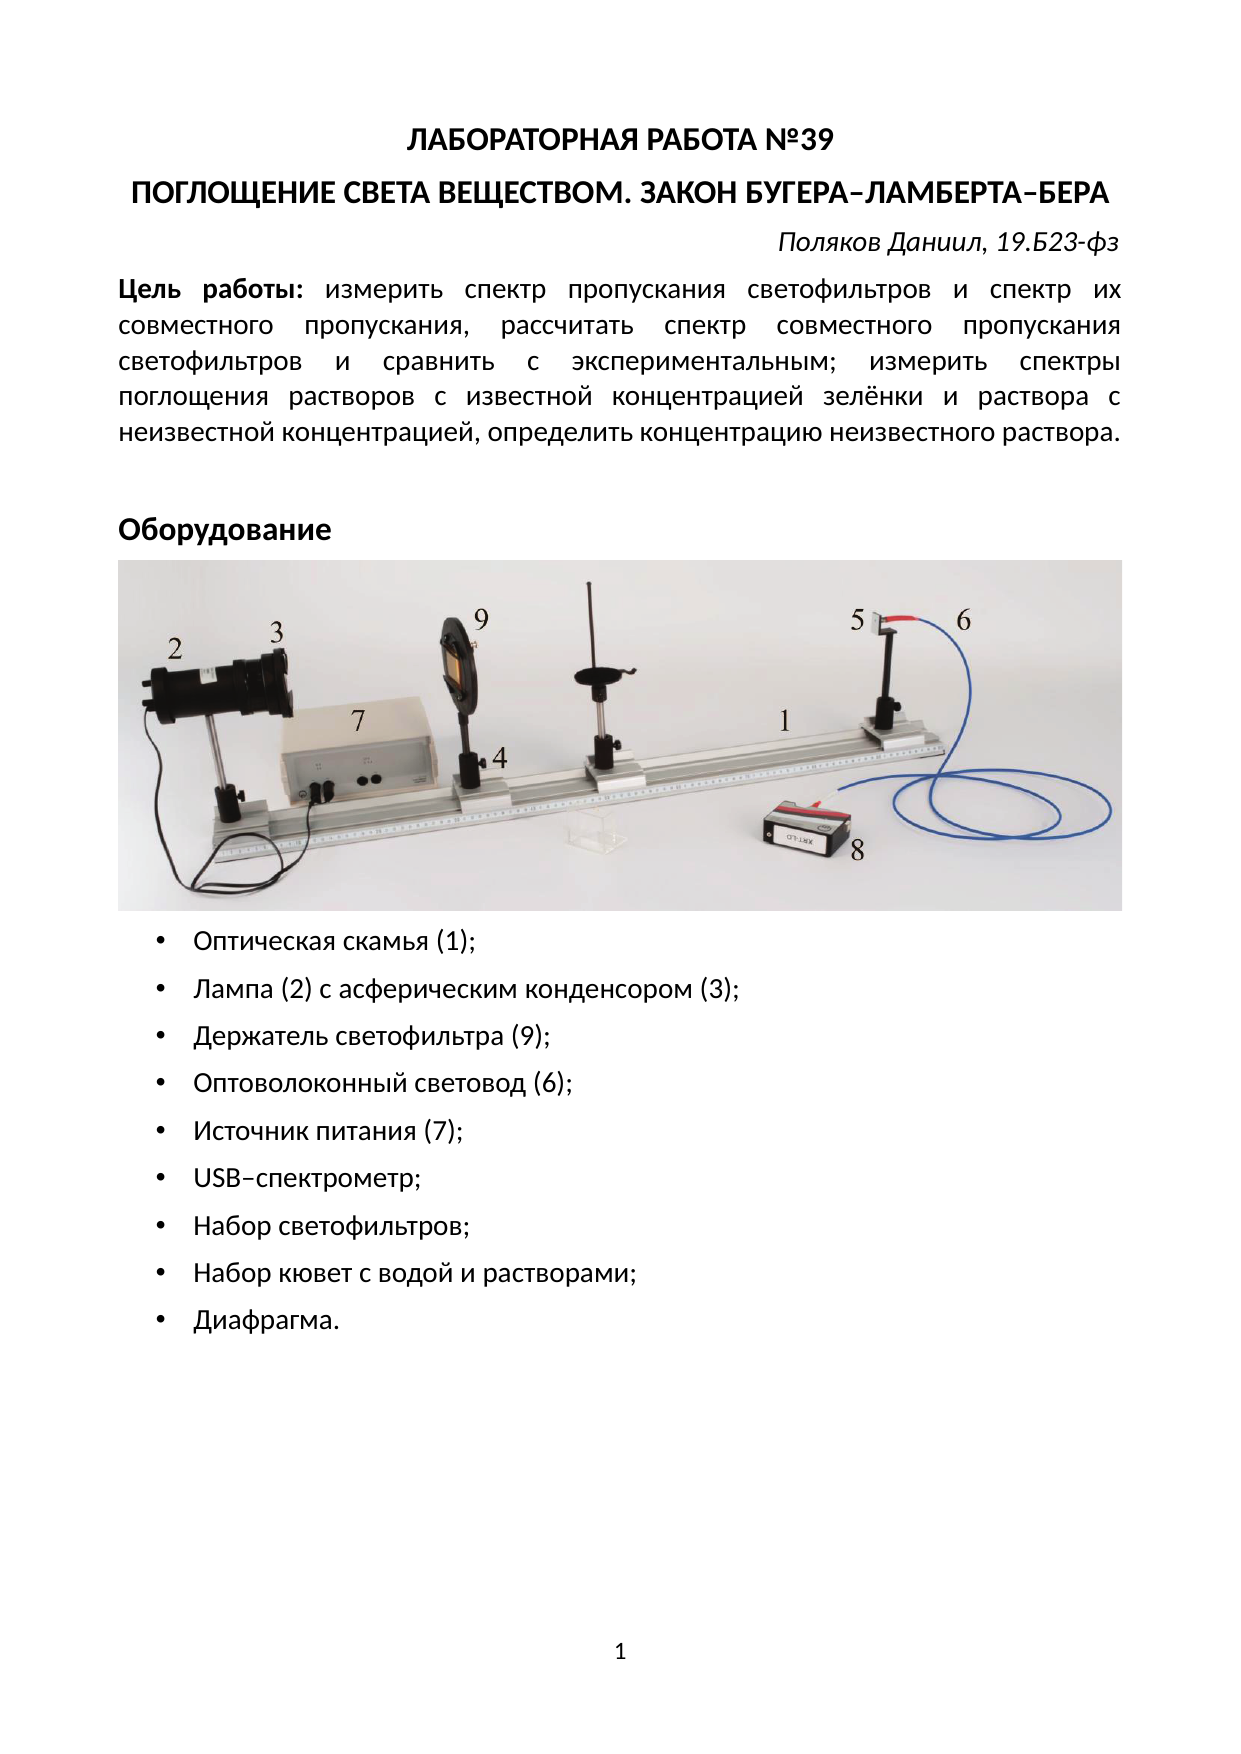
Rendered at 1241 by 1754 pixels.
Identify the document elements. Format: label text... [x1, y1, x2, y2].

title Поглощение света веществом. Закон Бугера–Ламберта–Бера [118, 171, 1122, 211]
list Диафрагма. [156, 1301, 1122, 1337]
list Источник питания (7); [156, 1112, 1122, 1147]
list Лампа (2) с асферическим конденсором (3); [156, 970, 1122, 1005]
list Держатель светофильтра (9); [156, 1017, 1122, 1053]
list Набор кювет с водой и растворами; [156, 1254, 1122, 1290]
text Поляков Даниил, 19.Б23-фз [118, 223, 1122, 259]
picture [118, 560, 1123, 911]
subtitle Оборудование [118, 508, 1122, 548]
list Оптоволоконный световод (6); [156, 1064, 1122, 1100]
list Оптическая скамья (1); [156, 922, 1122, 958]
text Цель работы: измерить спектр пропускания светофильтров и спектр их совместного пропускания, рассчитать спектр совместного пропускания светофильтров и сравнить с экспериментальным; измерить спектры поглощения растворов с известной концентрацией зелёнки и раствора с неизвестной концентрацией, определить концентрацию неизвестного раствора. [118, 271, 1122, 449]
title Лабораторная работа №39 [118, 118, 1122, 159]
list USB–спектрометр; [156, 1159, 1122, 1195]
list Набор светофильтров; [156, 1207, 1122, 1242]
